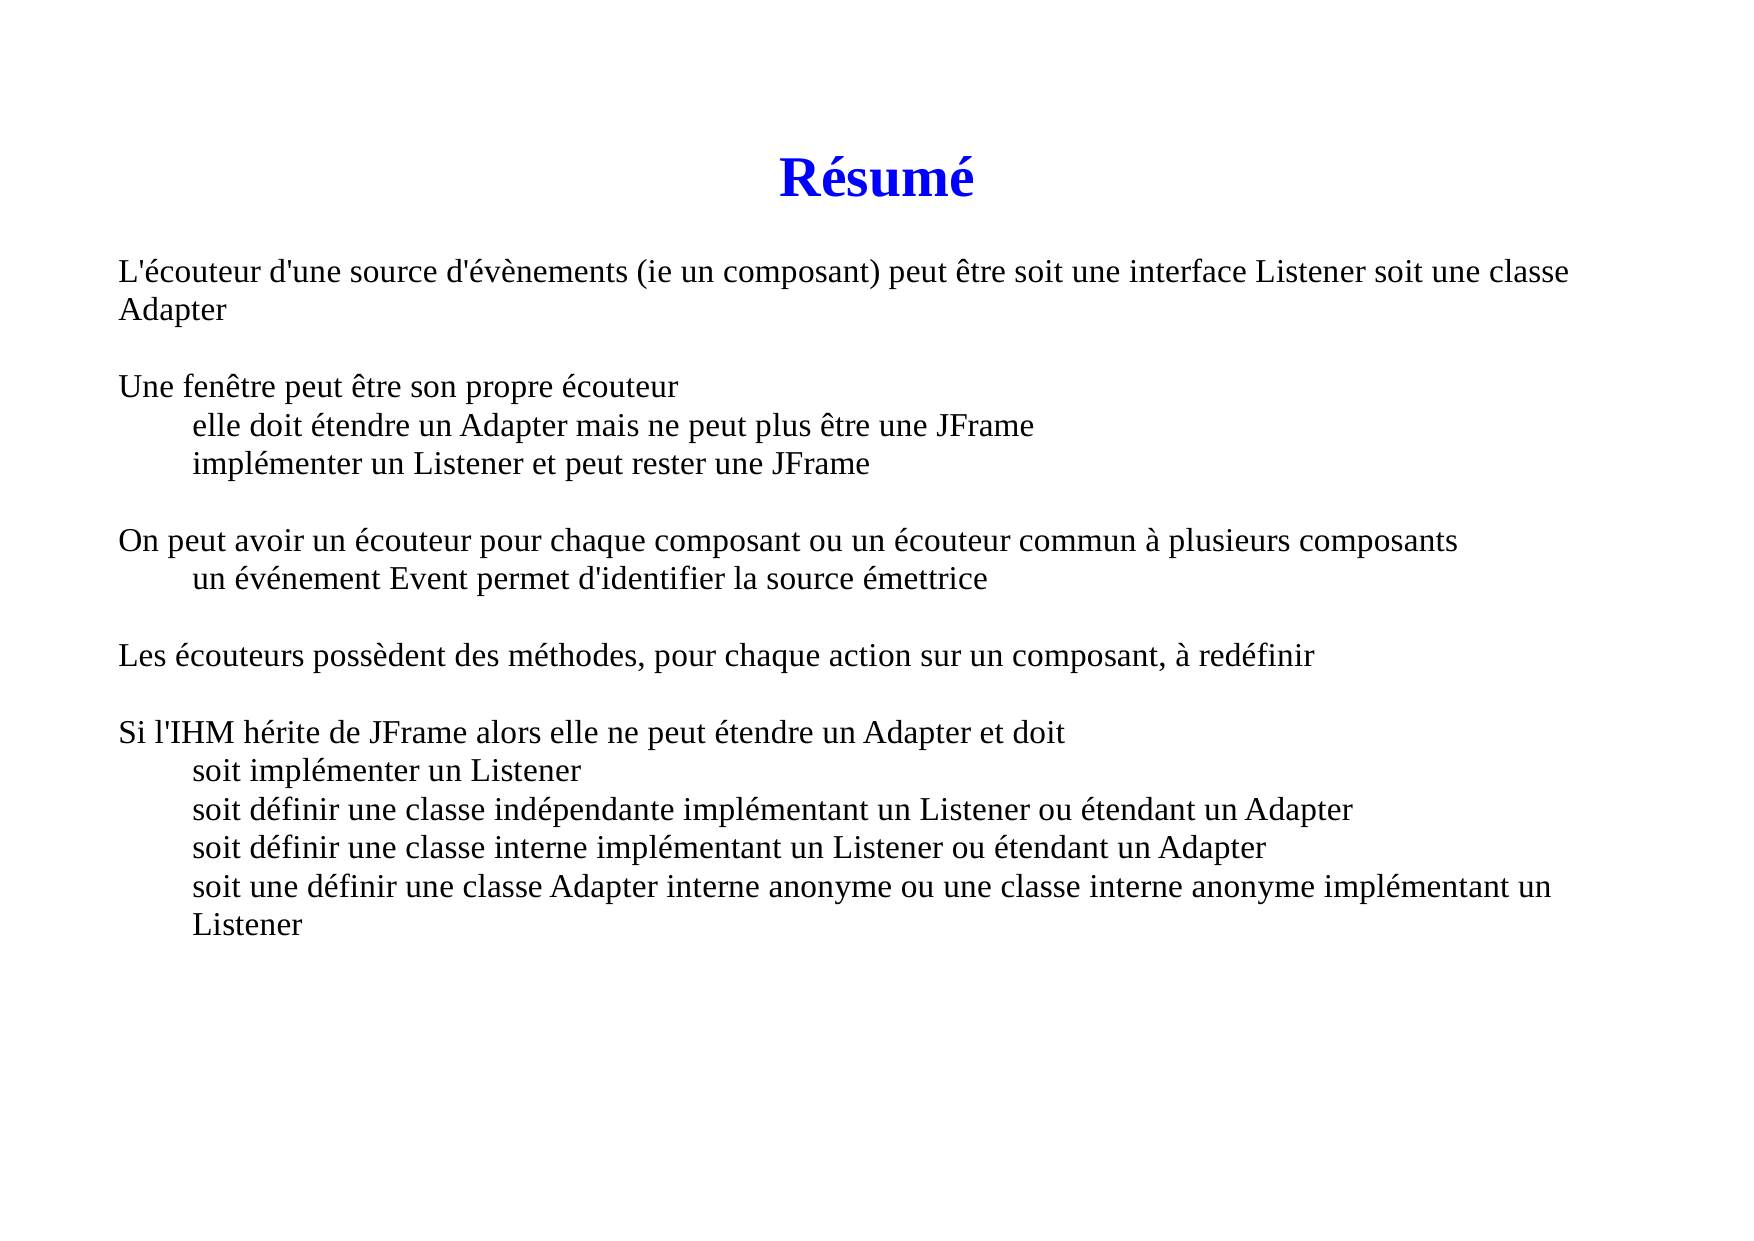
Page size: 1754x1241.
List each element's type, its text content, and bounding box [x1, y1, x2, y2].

text un événement Event permet d'identifier la source émettrice [118, 558, 1636, 597]
text L'écouteur d'une source d'évènements (ie un composant) peut être soit une interface Listener soit une classe Adapter [118, 251, 1636, 328]
text soit une définir une classe Adapter interne anonyme ou une classe interne anonyme implémentant un Listener [118, 866, 1636, 943]
text implémenter un Listener et peut rester une JFrame [118, 443, 1636, 481]
text Une fenêtre peut être son propre écouteur [118, 366, 1636, 404]
text soit définir une classe indépendante implémentant un Listener ou étendant un Adapter [118, 789, 1636, 827]
text elle doit étendre un Adapter mais ne peut plus être une JFrame [118, 404, 1636, 443]
text soit définir une classe interne implémentant un Listener ou étendant un Adapter [118, 827, 1636, 866]
text Si l'IHM hérite de JFrame alors elle ne peut étendre un Adapter et doit [118, 712, 1636, 750]
subtitle Résumé [118, 143, 1636, 209]
text soit implémenter un Listener [118, 750, 1636, 789]
text On peut avoir un écouteur pour chaque composant ou un écouteur commun à plusieurs composants [118, 520, 1636, 558]
text Les écouteurs possèdent des méthodes, pour chaque action sur un composant, à redéfinir [118, 635, 1636, 673]
